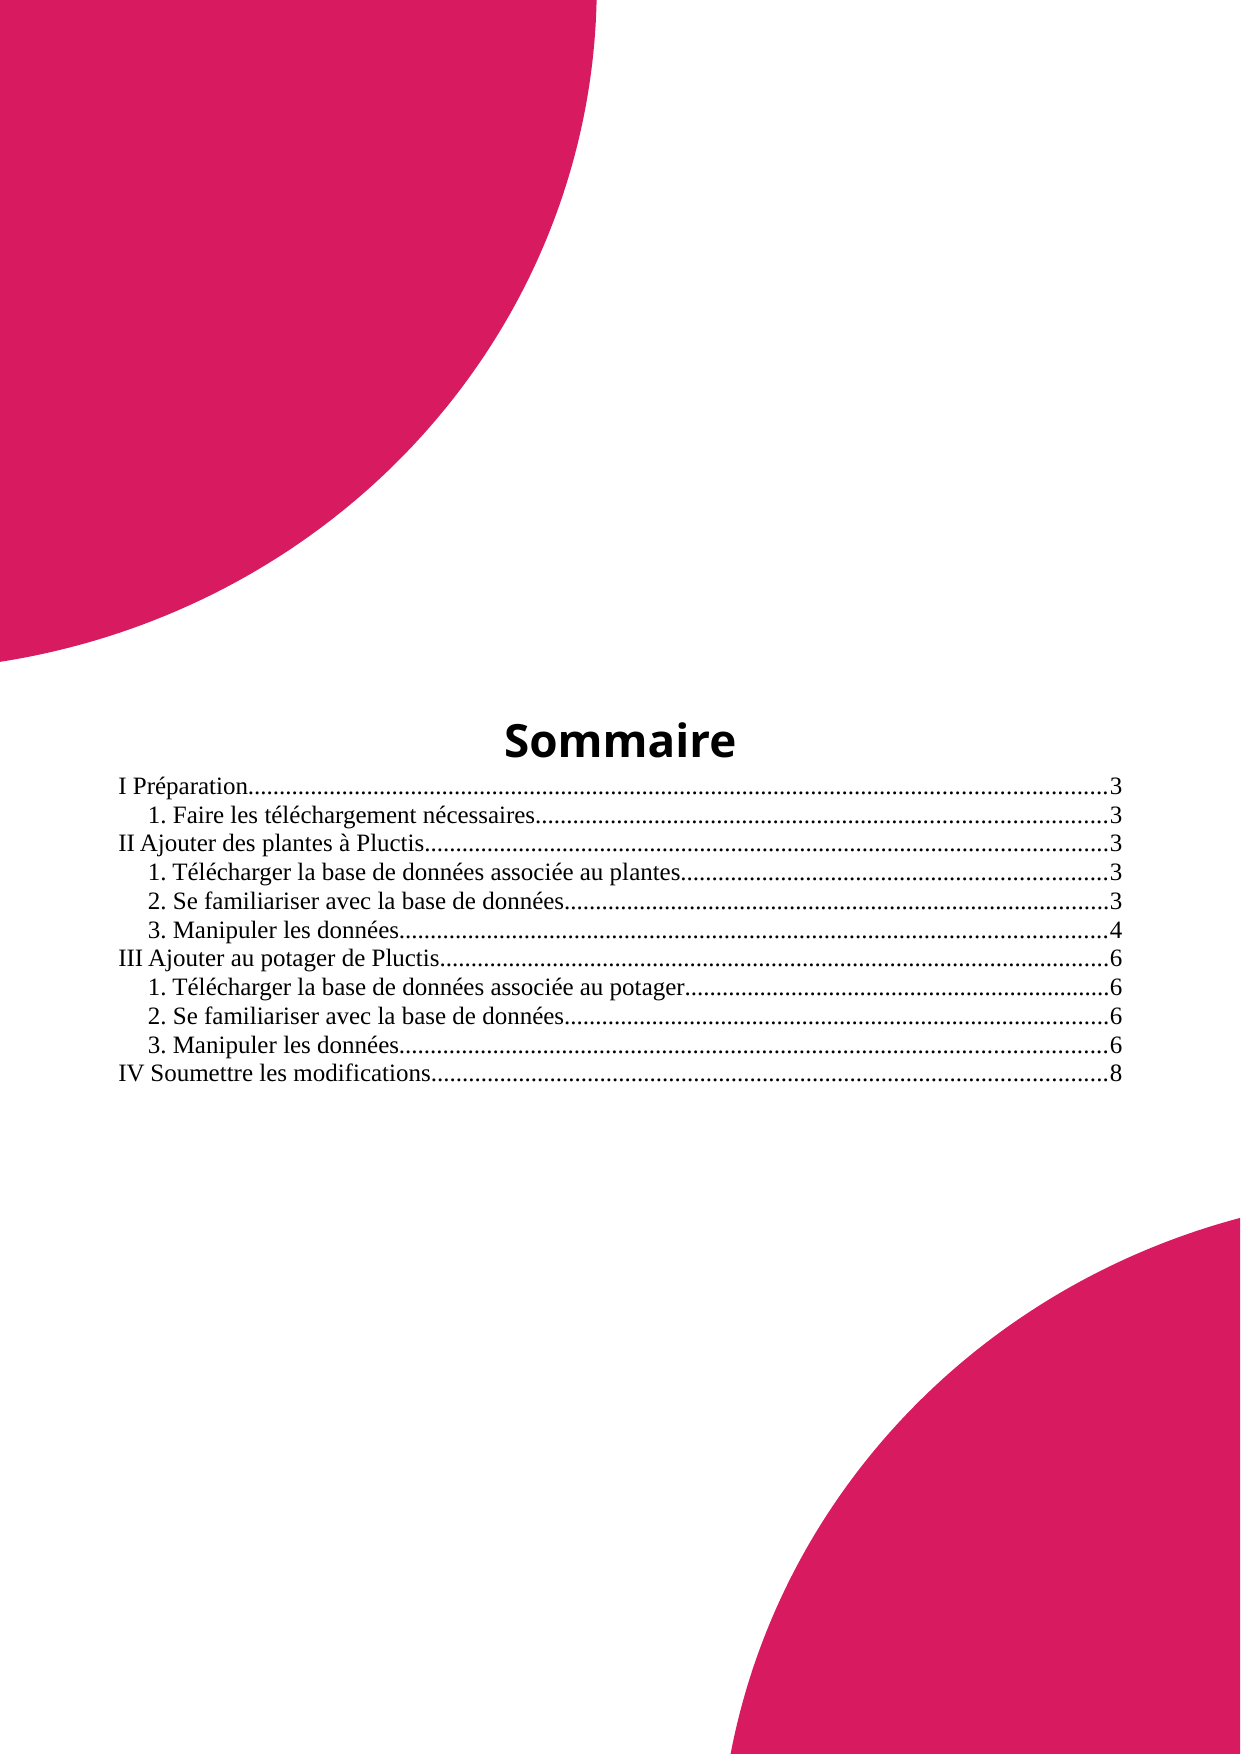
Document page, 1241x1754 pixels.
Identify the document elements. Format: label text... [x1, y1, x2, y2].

text II Ajouter des plantes à Pluctis 3 [118, 828, 1122, 857]
text 2. Se familiariser avec la base de données 6 [148, 1001, 1122, 1030]
text I Préparation 3 [118, 771, 1122, 800]
text 3. Manipuler les données 4 [148, 915, 1122, 943]
text 1. Télécharger la base de données associée au potager 6 [148, 972, 1122, 1001]
text III Ajouter au potager de Pluctis 6 [118, 943, 1122, 972]
text 3. Manipuler les données 6 [148, 1030, 1122, 1058]
text Sommaire [118, 709, 1122, 771]
text IV Soumettre les modifications 8 [118, 1058, 1122, 1087]
text 2. Se familiariser avec la base de données 3 [148, 886, 1122, 915]
text 1. Faire les téléchargement nécessaires 3 [148, 800, 1122, 828]
text 1. Télécharger la base de données associée au plantes 3 [148, 857, 1122, 886]
